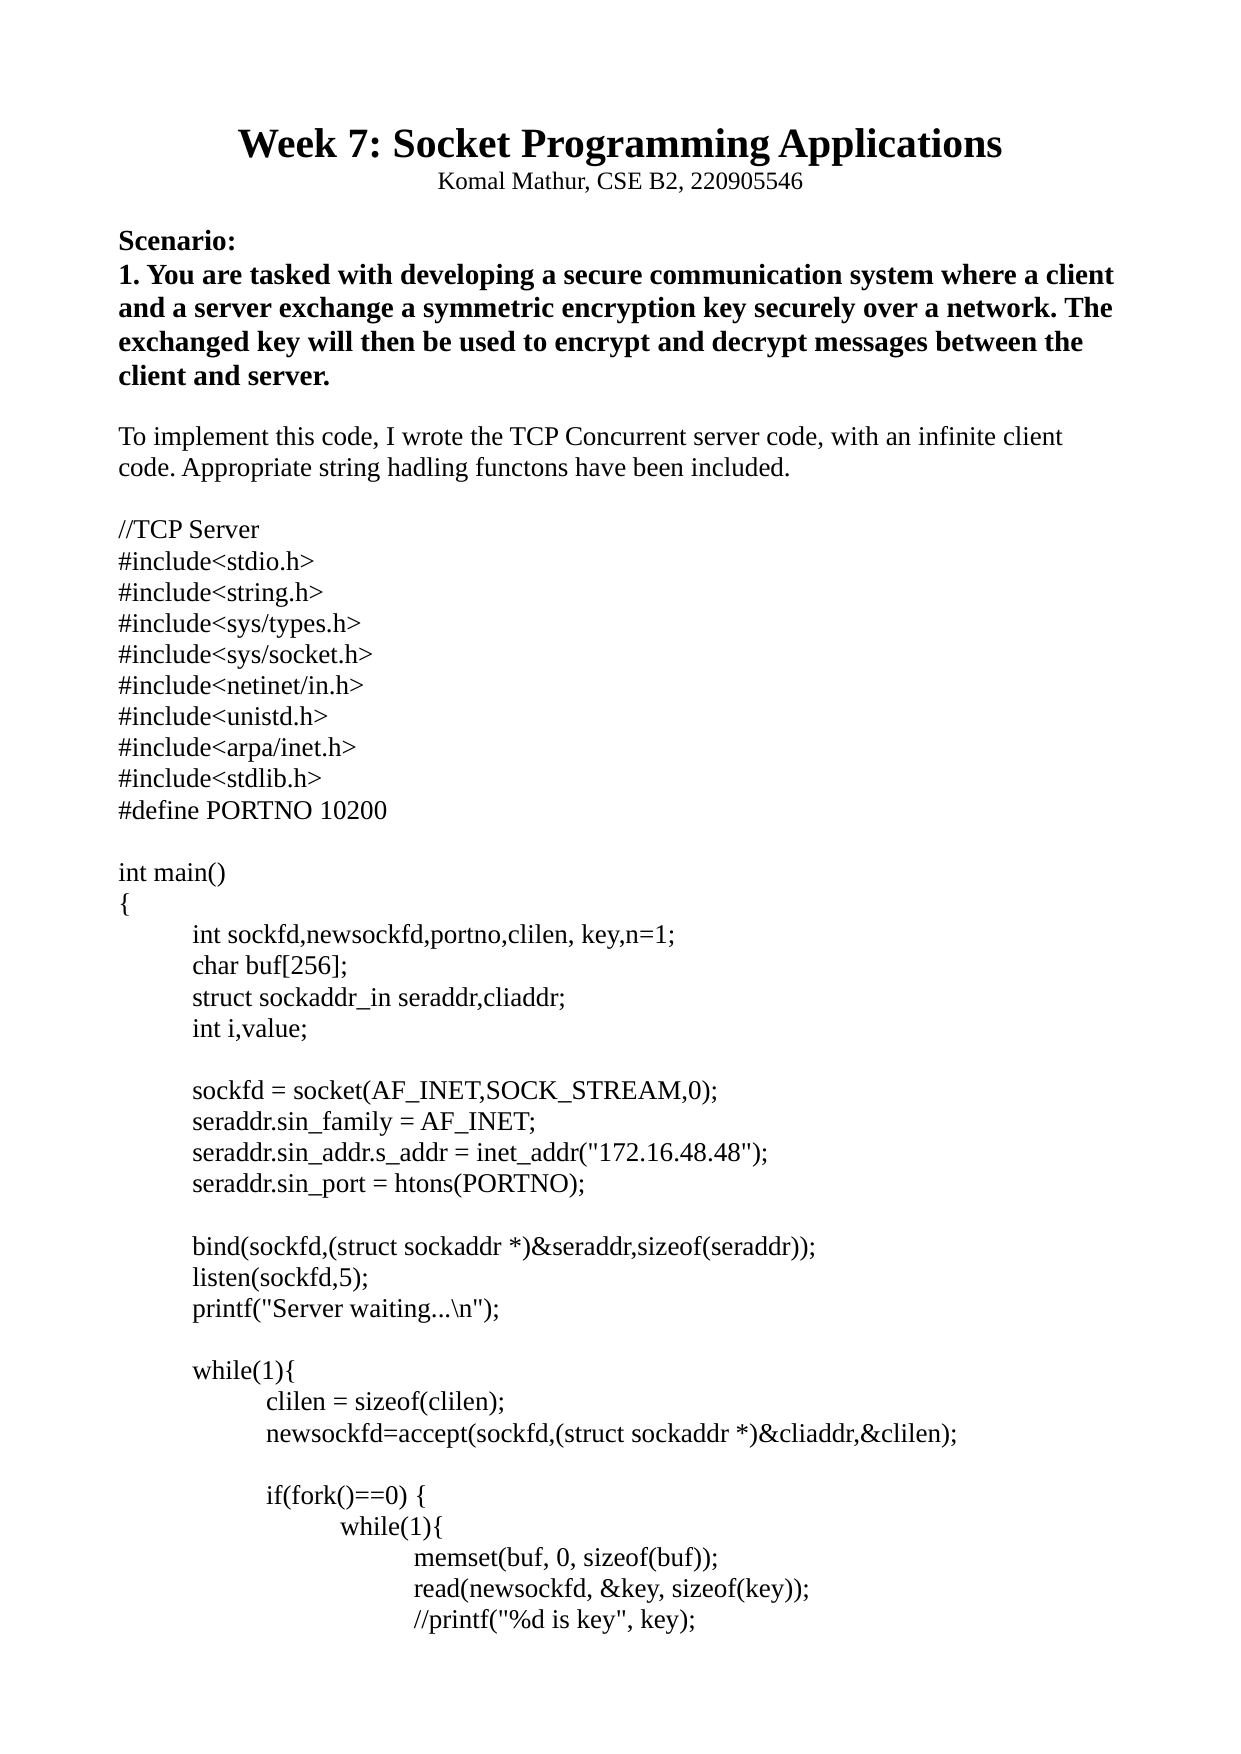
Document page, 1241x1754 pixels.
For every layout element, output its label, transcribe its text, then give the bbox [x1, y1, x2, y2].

text #include<stdio.h> [118, 544, 1122, 576]
text #include<sys/socket.h> [118, 638, 1122, 669]
text #include<unistd.h> [118, 700, 1122, 731]
text { [118, 887, 1122, 918]
text struct sockaddr_in seraddr,cliaddr; [118, 981, 1122, 1012]
text To implement this code, I wrote the TCP Concurrent server code, with an infinite client code. Appropriate string hadling functons have been included. [118, 420, 1122, 482]
text #include<sys/types.h> [118, 607, 1122, 638]
text #include<arpa/inet.h> [118, 731, 1122, 763]
text int sockfd,newsockfd,portno,clilen, key,n=1; [118, 918, 1122, 949]
text seraddr.sin_port = htons(PORTNO); [118, 1167, 1122, 1199]
text #define PORTNO 10200 [118, 794, 1122, 825]
text int main() [118, 856, 1122, 887]
text clilen = sizeof(clilen); [118, 1386, 1122, 1417]
text while(1){ [118, 1354, 1122, 1386]
text int i,value; [118, 1012, 1122, 1043]
text sockfd = socket(AF_INET,SOCK_STREAM,0); [118, 1074, 1122, 1105]
text 1. You are tasked with developing a secure communication system where a client and a server exchange a symmetric encryption key securely over a network. The exchanged key will then be used to encrypt and decrypt messages between the client and server. [118, 257, 1122, 391]
text seraddr.sin_addr.s_addr = inet_addr("172.16.48.48"); [118, 1136, 1122, 1167]
text Komal Mathur, CSE B2, 220905546 [118, 166, 1122, 195]
text char buf[256]; [118, 949, 1122, 981]
text seraddr.sin_family = AF_INET; [118, 1105, 1122, 1136]
text //printf("%d is key", key); [118, 1603, 1122, 1635]
text while(1){ [118, 1510, 1122, 1541]
text memset(buf, 0, sizeof(buf)); [118, 1541, 1122, 1572]
text Week 7: Socket Programming Applications [118, 118, 1122, 166]
text #include<netinet/in.h> [118, 669, 1122, 700]
text #include<string.h> [118, 576, 1122, 607]
text listen(sockfd,5); [118, 1261, 1122, 1292]
text Scenario: [118, 223, 1122, 257]
text //TCP Server [118, 513, 1122, 544]
text bind(sockfd,(struct sockaddr *)&seraddr,sizeof(seraddr)); [118, 1230, 1122, 1261]
text if(fork()==0) { [118, 1479, 1122, 1510]
text printf("Server waiting...\n"); [118, 1292, 1122, 1323]
text newsockfd=accept(sockfd,(struct sockaddr *)&cliaddr,&clilen); [118, 1417, 1122, 1448]
text #include<stdlib.h> [118, 763, 1122, 794]
text read(newsockfd, &key, sizeof(key)); [118, 1572, 1122, 1603]
